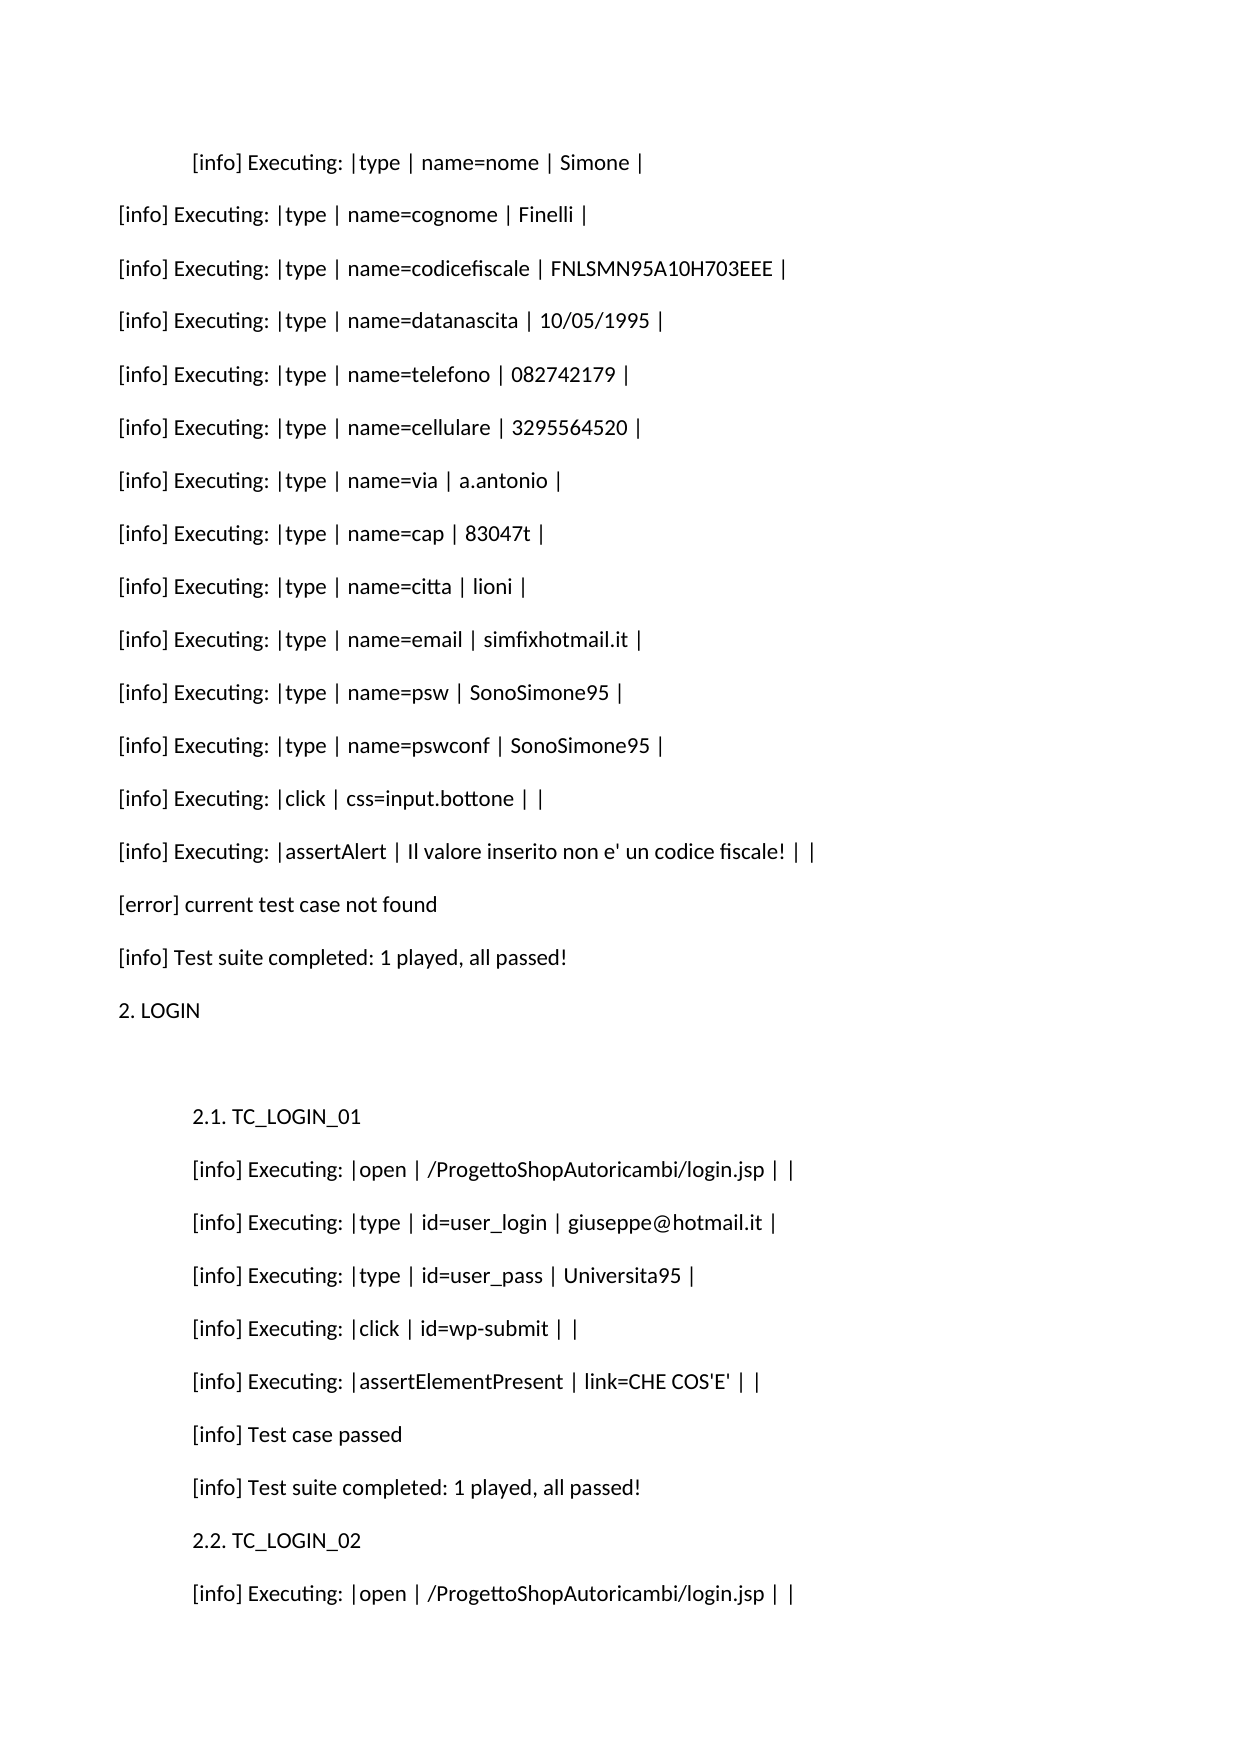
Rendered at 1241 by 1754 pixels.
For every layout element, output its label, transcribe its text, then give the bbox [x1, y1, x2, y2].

text [info] Executing: |type | name=cellulare | 3295564520 | [118, 413, 1122, 441]
text [info] Executing: |type | name=datanascita | 10/05/1995 | [118, 307, 1122, 335]
text [info] Executing: |assertElementPresent | link=CHE COS'E' | | [192, 1367, 1122, 1395]
text [info] Executing: |assertAlert | Il valore inserito non e' un codice fiscale! | | [118, 837, 1122, 865]
text [error] current test case not found [118, 890, 1122, 918]
text [info] Executing: |type | name=pswconf | SonoSimone95 | [118, 731, 1122, 759]
text 2.1. TC_LOGIN_01 [192, 1102, 1122, 1130]
text [info] Test suite completed: 1 played, all passed! [118, 943, 1122, 971]
text [info] Executing: |type | id=user_login | giuseppe@hotmail.it | [192, 1208, 1122, 1236]
text [info] Executing: |type | name=psw | SonoSimone95 | [118, 678, 1122, 706]
text 2. LOGIN [118, 996, 1122, 1024]
text [info] Executing: |type | name=via | a.antonio | [118, 466, 1122, 494]
text [info] Test case passed [192, 1420, 1122, 1448]
text [info] Executing: |click | css=input.bottone | | [118, 784, 1122, 812]
text [info] Executing: |open | /ProgettoShopAutoricambi/login.jsp | | [192, 1155, 1122, 1183]
text 2.2. TC_LOGIN_02 [192, 1526, 1122, 1554]
text [info] Executing: |type | name=codicefiscale | FNLSMN95A10H703EEE | [118, 254, 1122, 282]
text [info] Test suite completed: 1 played, all passed! [192, 1473, 1122, 1501]
text [info] Executing: |open | /ProgettoShopAutoricambi/login.jsp | | [192, 1579, 1122, 1607]
text [info] Executing: |type | name=cap | 83047t | [118, 519, 1122, 547]
text [info] Executing: |type | id=user_pass | Universita95 | [192, 1261, 1122, 1289]
text [info] Executing: |click | id=wp-submit | | [192, 1314, 1122, 1342]
text [info] Executing: |type | name=nome | Simone | [118, 148, 1122, 176]
text [info] Executing: |type | name=telefono | 082742179 | [118, 360, 1122, 388]
text [info] Executing: |type | name=cognome | Finelli | [118, 201, 1122, 229]
text [info] Executing: |type | name=citta | lioni | [118, 572, 1122, 600]
text [info] Executing: |type | name=email | simfixhotmail.it | [118, 625, 1122, 653]
